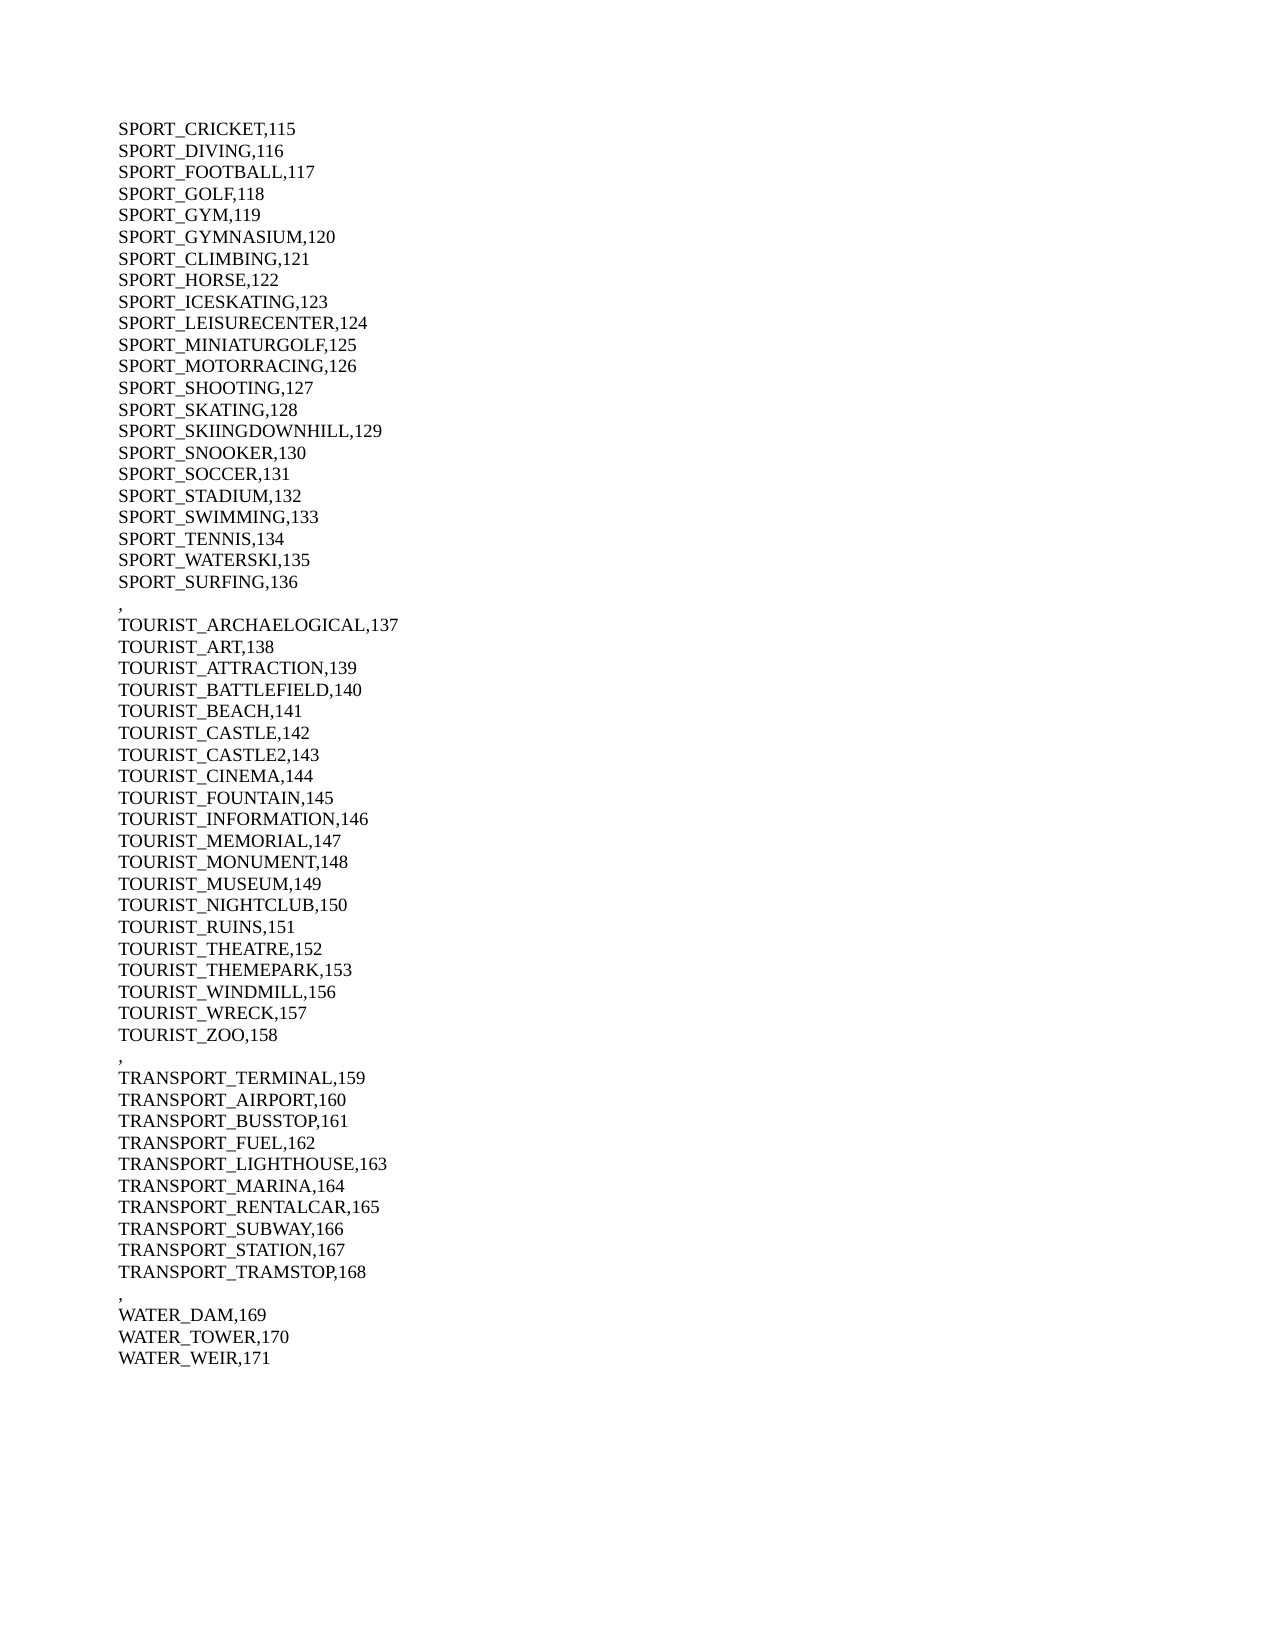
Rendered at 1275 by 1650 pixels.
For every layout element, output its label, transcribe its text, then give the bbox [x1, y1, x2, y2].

text TOURIST_ARCHAELOGICAL,137 [118, 614, 1157, 636]
text WATER_WEIR,171 [118, 1347, 1157, 1369]
text SPORT_GYMNASIUM,120 [118, 226, 1157, 247]
text SPORT_SURFING,136 [118, 571, 1157, 592]
text WATER_DAM,169 [118, 1304, 1157, 1326]
text TOURIST_THEMEPARK,153 [118, 959, 1157, 981]
text TOURIST_WINDMILL,156 [118, 981, 1157, 1002]
text SPORT_CLIMBING,121 [118, 247, 1157, 269]
text TOURIST_MEMORIAL,147 [118, 830, 1157, 851]
text TOURIST_WRECK,157 [118, 1002, 1157, 1024]
text SPORT_SWIMMING,133 [118, 506, 1157, 528]
text TRANSPORT_SUBWAY,166 [118, 1218, 1157, 1239]
text TRANSPORT_TRAMSTOP,168 [118, 1261, 1157, 1282]
text SPORT_FOOTBALL,117 [118, 161, 1157, 183]
text SPORT_CRICKET,115 [118, 118, 1157, 140]
text TOURIST_ZOO,158 [118, 1024, 1157, 1045]
text TOURIST_CASTLE,142 [118, 722, 1157, 743]
text SPORT_SOCCER,131 [118, 463, 1157, 485]
text SPORT_ICESKATING,123 [118, 291, 1157, 312]
text SPORT_SNOOKER,130 [118, 442, 1157, 463]
text TOURIST_RUINS,151 [118, 916, 1157, 937]
text TRANSPORT_AIRPORT,160 [118, 1088, 1157, 1110]
text TOURIST_FOUNTAIN,145 [118, 787, 1157, 808]
text TOURIST_BATTLEFIELD,140 [118, 679, 1157, 700]
text SPORT_SKATING,128 [118, 398, 1157, 420]
text , [118, 1045, 1157, 1067]
text SPORT_STADIUM,132 [118, 485, 1157, 506]
text SPORT_GOLF,118 [118, 183, 1157, 204]
text SPORT_SKIINGDOWNHILL,129 [118, 420, 1157, 442]
text SPORT_WATERSKI,135 [118, 549, 1157, 571]
text SPORT_LEISURECENTER,124 [118, 312, 1157, 334]
text SPORT_TENNIS,134 [118, 528, 1157, 549]
text SPORT_DIVING,116 [118, 140, 1157, 161]
text TRANSPORT_BUSSTOP,161 [118, 1110, 1157, 1132]
text TRANSPORT_STATION,167 [118, 1239, 1157, 1261]
text TOURIST_ATTRACTION,139 [118, 657, 1157, 679]
text WATER_TOWER,170 [118, 1326, 1157, 1347]
text TOURIST_MONUMENT,148 [118, 851, 1157, 873]
text SPORT_MINIATURGOLF,125 [118, 334, 1157, 355]
text TOURIST_MUSEUM,149 [118, 873, 1157, 894]
text TOURIST_BEACH,141 [118, 700, 1157, 722]
text TOURIST_CINEMA,144 [118, 765, 1157, 787]
text TRANSPORT_RENTALCAR,165 [118, 1196, 1157, 1218]
text SPORT_SHOOTING,127 [118, 377, 1157, 398]
text SPORT_GYM,119 [118, 204, 1157, 226]
text TOURIST_THEATRE,152 [118, 937, 1157, 959]
text TOURIST_CASTLE2,143 [118, 743, 1157, 765]
text SPORT_HORSE,122 [118, 269, 1157, 291]
text SPORT_MOTORRACING,126 [118, 355, 1157, 377]
text TRANSPORT_TERMINAL,159 [118, 1067, 1157, 1088]
text TOURIST_INFORMATION,146 [118, 808, 1157, 830]
text TRANSPORT_MARINA,164 [118, 1175, 1157, 1196]
text TOURIST_ART,138 [118, 636, 1157, 657]
text TRANSPORT_LIGHTHOUSE,163 [118, 1153, 1157, 1175]
text TOURIST_NIGHTCLUB,150 [118, 894, 1157, 916]
text , [118, 592, 1157, 614]
text TRANSPORT_FUEL,162 [118, 1132, 1157, 1153]
text , [118, 1282, 1157, 1304]
